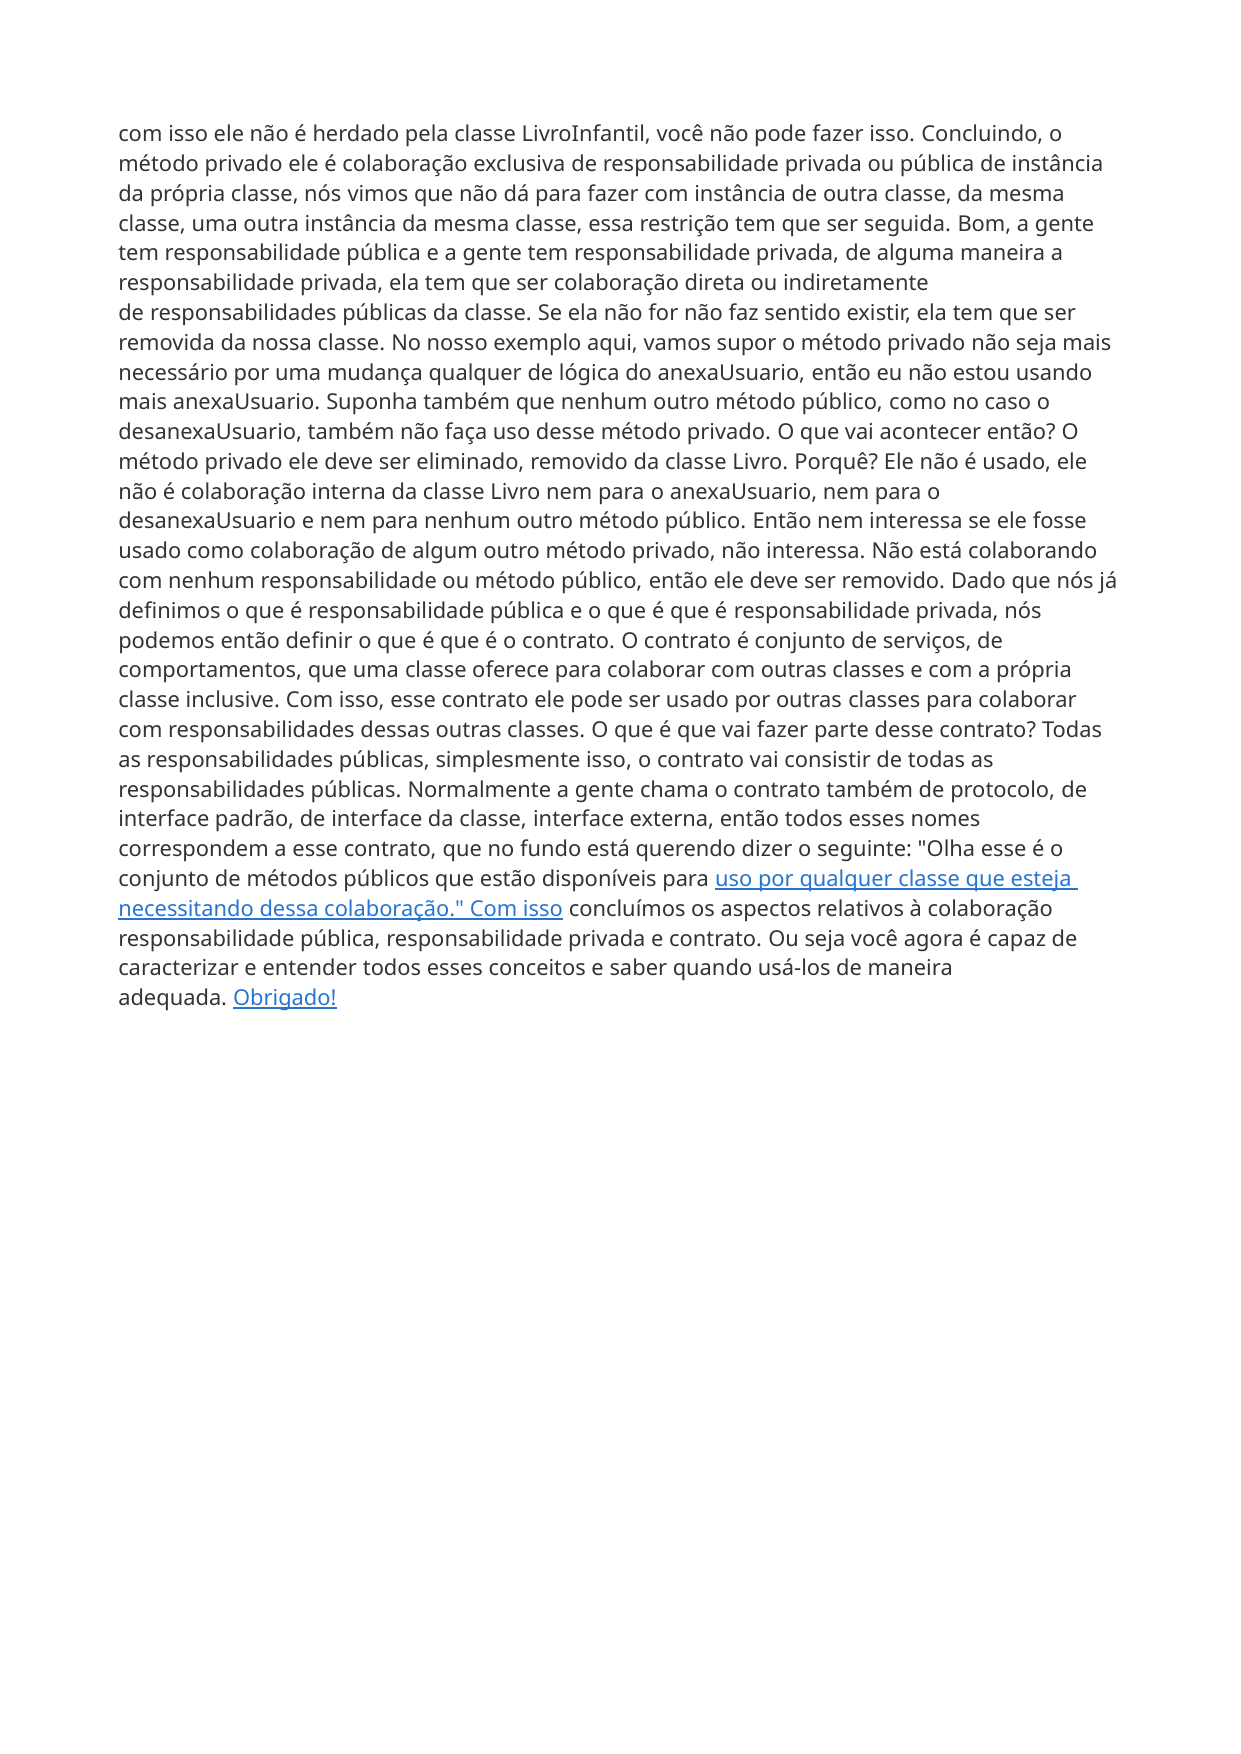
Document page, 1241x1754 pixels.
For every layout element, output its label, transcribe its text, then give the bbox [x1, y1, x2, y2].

text com isso ele não é herdado pela classe LivroInfantil, você não pode fazer isso. Concluindo, o método privado ele é colaboração exclusiva de responsabilidade privada ou pública de instância da própria classe, nós vimos que não dá para fazer com instância de outra classe, da mesma classe, uma outra instância da mesma classe, essa restrição tem que ser seguida. Bom, a gente tem responsabilidade pública e a gente tem responsabilidade privada, de alguma maneira a responsabilidade privada, ela tem que ser colaboração direta ou indiretamente de responsabilidades públicas da classe. Se ela não for não faz sentido existir, ela tem que ser removida da nossa classe. No nosso exemplo aqui, vamos supor o método privado não seja mais necessário por uma mudança qualquer de lógica do anexaUsuario, então eu não estou usando mais anexaUsuario. Suponha também que nenhum outro método público, como no caso o desanexaUsuario, também não faça uso desse método privado. O que vai acontecer então? O método privado ele deve ser eliminado, removido da classe Livro. Porquê? Ele não é usado, ele não é colaboração interna da classe Livro nem para o anexaUsuario, nem para o desanexaUsuario e nem para nenhum outro método público. Então nem interessa se ele fosse usado como colaboração de algum outro método privado, não interessa. Não está colaborando com nenhum responsabilidade ou método público, então ele deve ser removido. Dado que nós já definimos o que é responsabilidade pública e o que é que é responsabilidade privada, nós podemos então definir o que é que é o contrato. O contrato é conjunto de serviços, de comportamentos, que uma classe oferece para colaborar com outras classes e com a própria classe inclusive. Com isso, esse contrato ele pode ser usado por outras classes para colaborar com responsabilidades dessas outras classes. O que é que vai fazer parte desse contrato? Todas as responsabilidades públicas, simplesmente isso, o contrato vai consistir de todas as responsabilidades públicas. Normalmente a gente chama o contrato também de protocolo, de interface padrão, de interface da classe, interface externa, então todos esses nomes correspondem a esse contrato, que no fundo está querendo dizer o seguinte: "Olha esse é o conjunto de métodos públicos que estão disponíveis para uso por qualquer classe que esteja necessitando dessa colaboração." Com isso concluímos os aspectos relativos à colaboração responsabilidade pública, responsabilidade privada e contrato. Ou seja você agora é capaz de caracterizar e entender todos esses conceitos e saber quando usá-los de maneira adequada. Obrigado! [118, 118, 1122, 1012]
